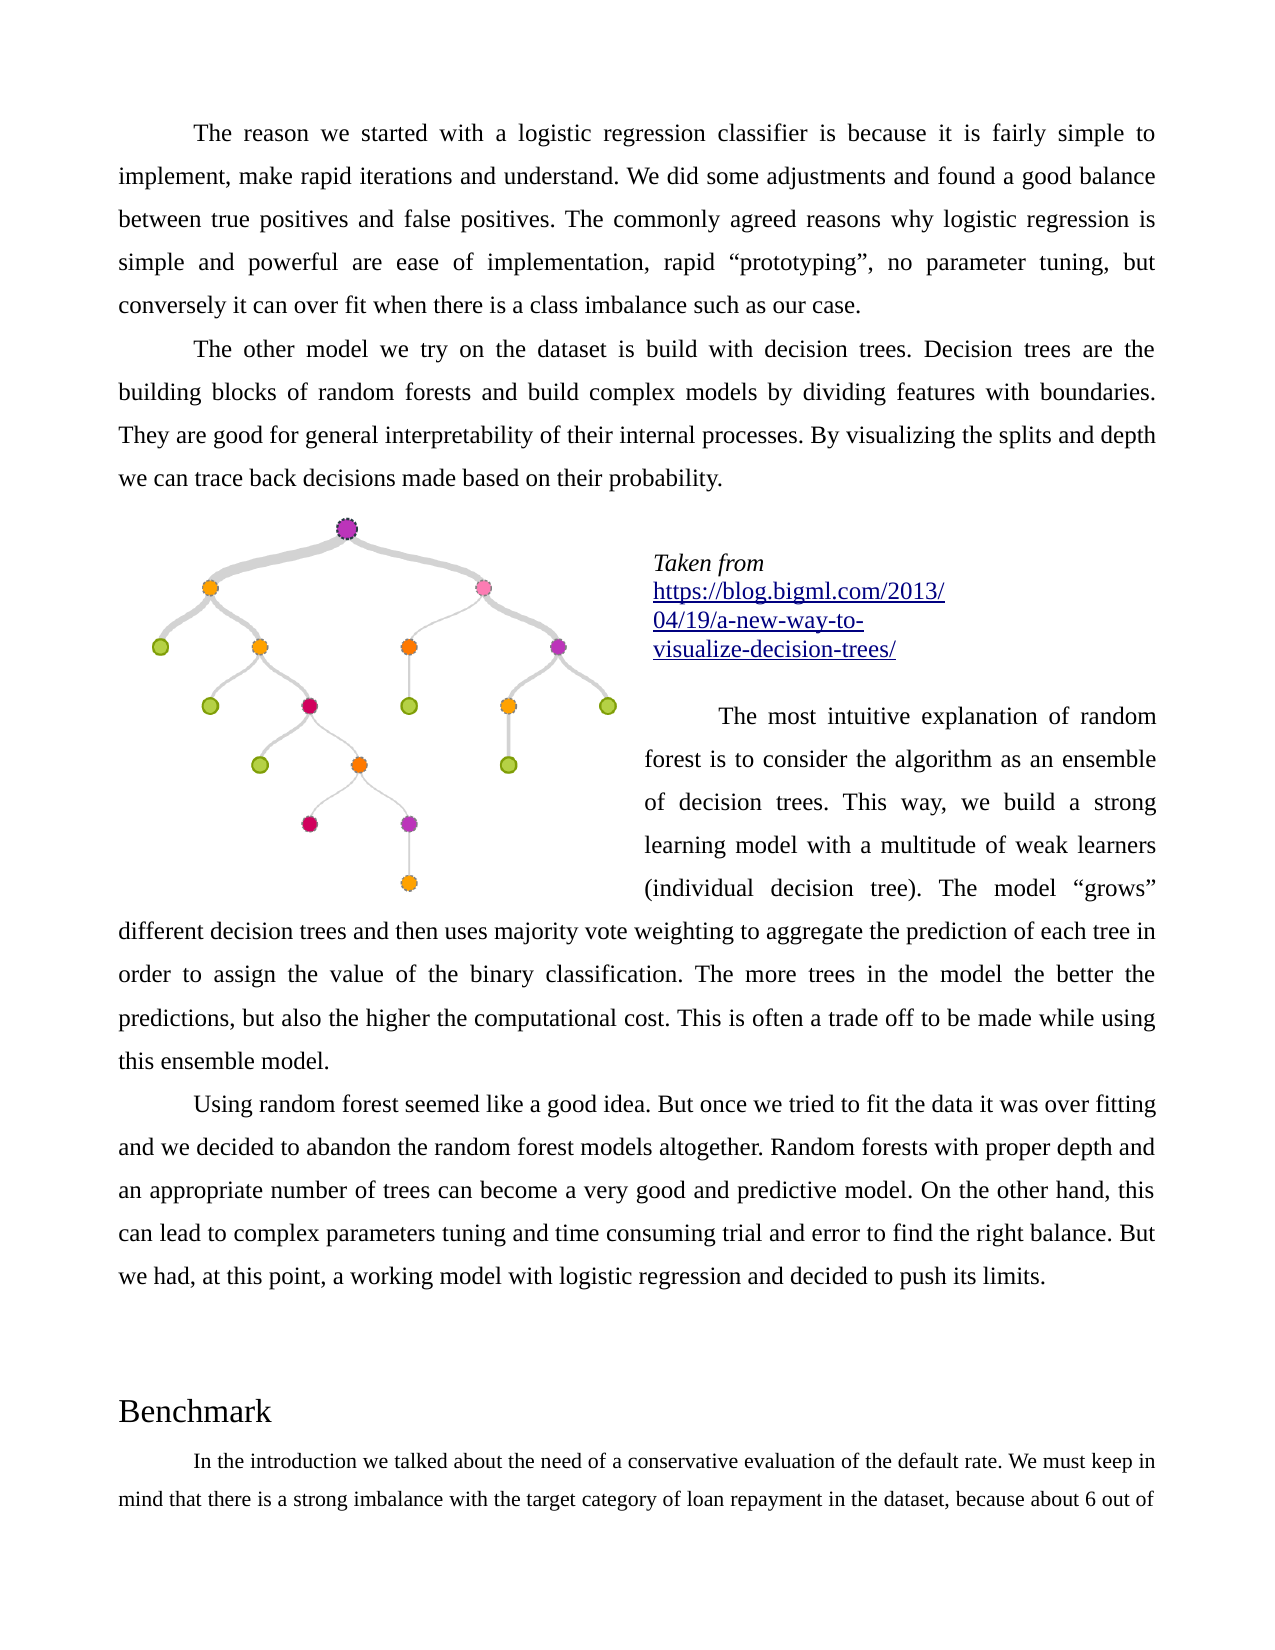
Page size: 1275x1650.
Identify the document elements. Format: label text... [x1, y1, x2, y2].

text Taken from https://blog.bigml.com/2013/04/19/a-new-way-to-visualize-decision-trees/ [653, 548, 951, 663]
text Using random forest seemed like a good idea. But once we tried to fit the data it was over fitting and we decided to abandon the random forest models altogether. Random forests with proper depth and an appropriate number of trees can become a very good and predictive model. On the other hand, this can lead to complex parameters tuning and time consuming trial and error to find the right balance. But we had, at this point, a working model with logistic regression and decided to push its limits. [118, 1089, 1157, 1290]
text The reason we started with a logistic regression classifier is because it is fairly simple to implement, make rapid iterations and understand. We did some adjustments and found a good balance between true positives and false positives. The commonly agreed reasons why logistic regression is simple and powerful are ease of implementation, rapid “prototyping”, no parameter tuning, but conversely it can over fit when there is a class imbalance such as our case. [118, 118, 1157, 319]
text In the introduction we talked about the need of a conservative evaluation of the default rate. We must keep in mind that there is a strong imbalance with the target category of loan repayment in the dataset, because about 6 out of [118, 1448, 1157, 1511]
text The other model we try on the dataset is build with decision trees. Decision trees are the building blocks of random forests and build complex models by dividing features with boundaries. They are good for general interpretability of their internal processes. By visualizing the splits and depth we can trace back decisions made based on their probability. [118, 334, 1157, 492]
text Benchmark [118, 1391, 1157, 1429]
text The most intuitive explanation of random forest is to consider the algorithm as an ensemble of decision trees. This way, we build a strong learning model with a multitude of weak learners (individual decision tree). The model “grows” different decision trees and then uses majority vote weighting to aggregate the prediction of each tree in order to assign the value of the binary classification. The more trees in the model the better the predictions, but also the higher the computational cost. This is often a trade off to be made while using this ensemble model. [118, 549, 1157, 1074]
